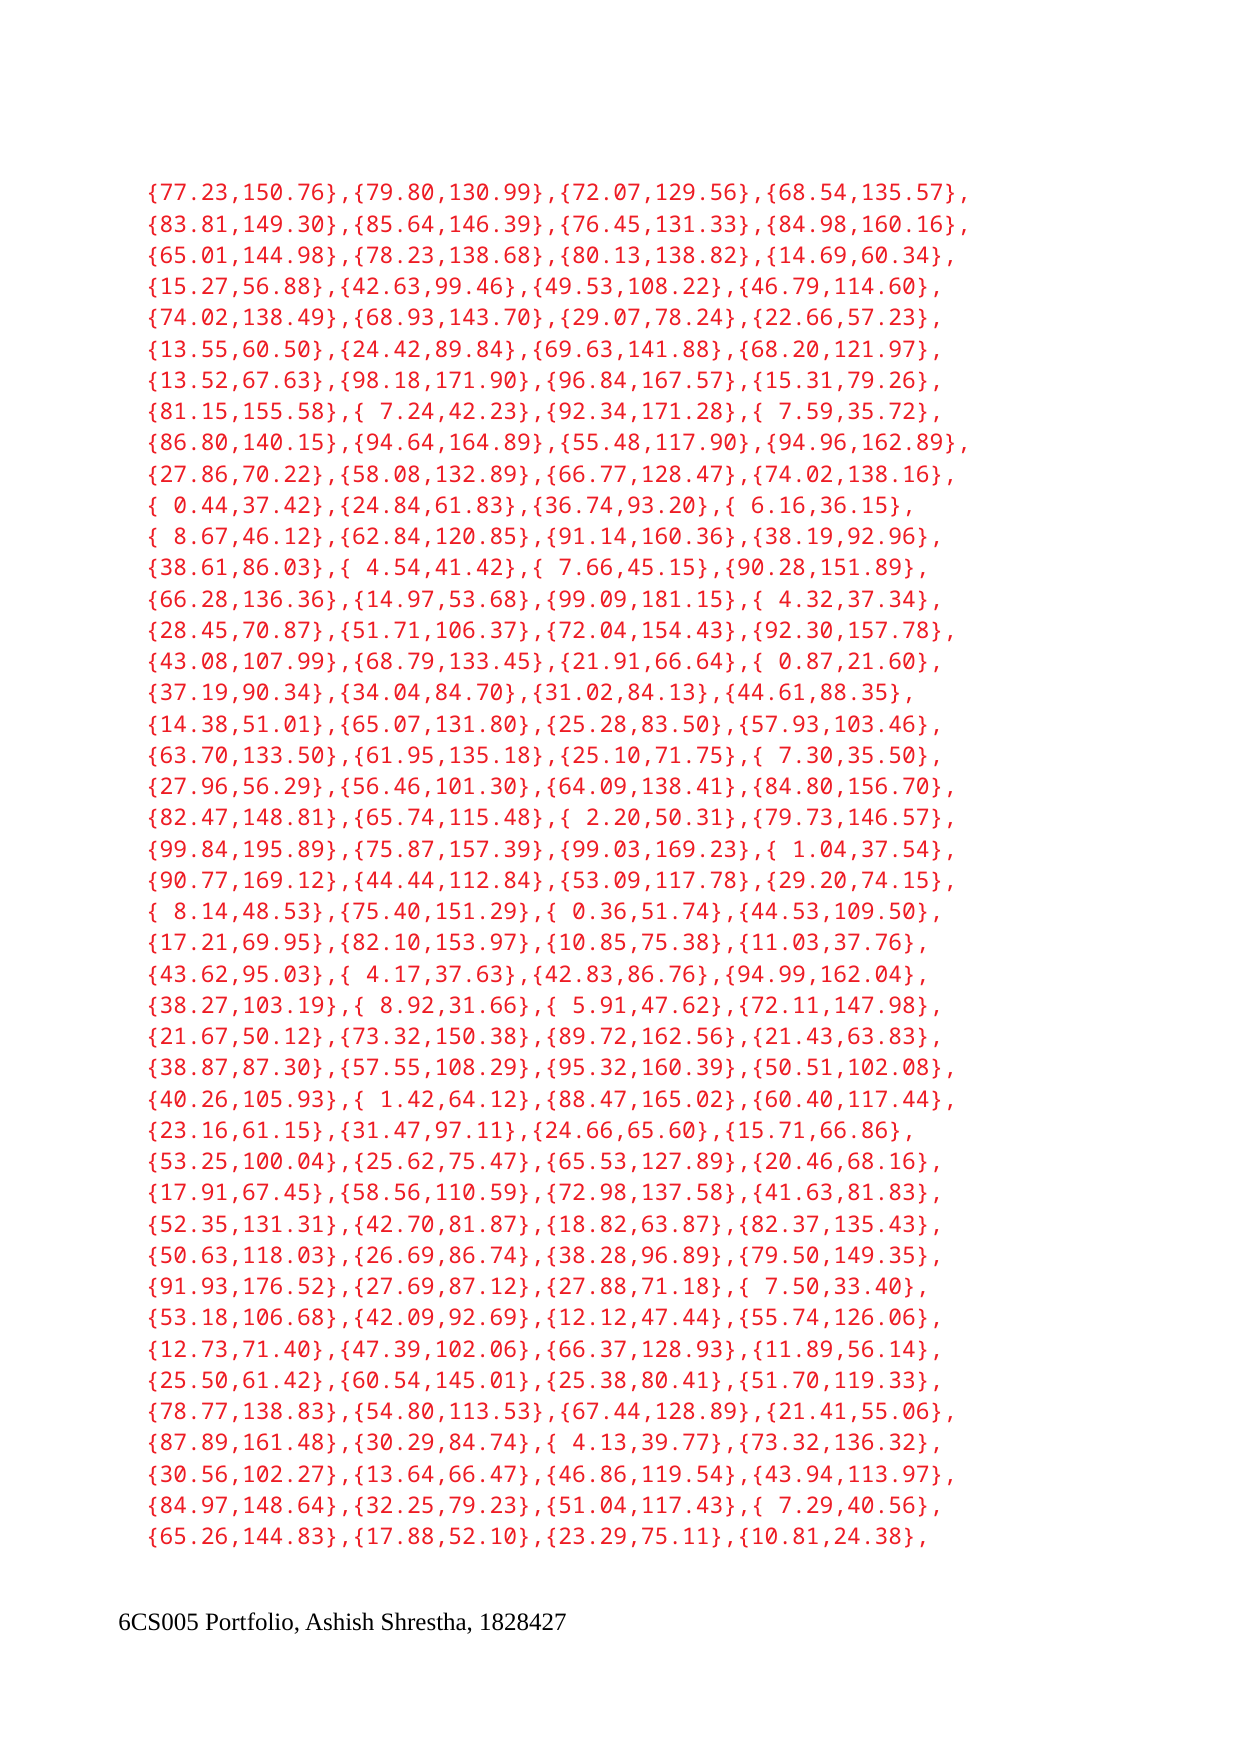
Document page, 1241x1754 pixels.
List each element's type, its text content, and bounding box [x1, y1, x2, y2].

text {38.61,86.03},{ 4.54,41.42},{ 7.66,45.15},{90.28,151.89}, [118, 551, 1122, 583]
text {78.77,138.83},{54.80,113.53},{67.44,128.89},{21.41,55.06}, [118, 1395, 1122, 1426]
text {13.55,60.50},{24.42,89.84},{69.63,141.88},{68.20,121.97}, [118, 333, 1122, 364]
text {77.23,150.76},{79.80,130.99},{72.07,129.56},{68.54,135.57}, [118, 176, 1122, 208]
text {91.93,176.52},{27.69,87.12},{27.88,71.18},{ 7.50,33.40}, [118, 1270, 1122, 1301]
text {87.89,161.48},{30.29,84.74},{ 4.13,39.77},{73.32,136.32}, [118, 1426, 1122, 1458]
text {38.27,103.19},{ 8.92,31.66},{ 5.91,47.62},{72.11,147.98}, [118, 989, 1122, 1020]
text {99.84,195.89},{75.87,157.39},{99.03,169.23},{ 1.04,37.54}, [118, 833, 1122, 864]
text { 8.14,48.53},{75.40,151.29},{ 0.36,51.74},{44.53,109.50}, [118, 895, 1122, 926]
text {23.16,61.15},{31.47,97.11},{24.66,65.60},{15.71,66.86}, [118, 1114, 1122, 1145]
text {15.27,56.88},{42.63,99.46},{49.53,108.22},{46.79,114.60}, [118, 270, 1122, 301]
text {65.26,144.83},{17.88,52.10},{23.29,75.11},{10.81,24.38}, [118, 1520, 1122, 1551]
text {43.08,107.99},{68.79,133.45},{21.91,66.64},{ 0.87,21.60}, [118, 645, 1122, 676]
text {25.50,61.42},{60.54,145.01},{25.38,80.41},{51.70,119.33}, [118, 1364, 1122, 1395]
text { 0.44,37.42},{24.84,61.83},{36.74,93.20},{ 6.16,36.15}, [118, 489, 1122, 520]
text {52.35,131.31},{42.70,81.87},{18.82,63.87},{82.37,135.43}, [118, 1208, 1122, 1239]
text {86.80,140.15},{94.64,164.89},{55.48,117.90},{94.96,162.89}, [118, 426, 1122, 458]
text {12.73,71.40},{47.39,102.06},{66.37,128.93},{11.89,56.14}, [118, 1333, 1122, 1364]
text { 8.67,46.12},{62.84,120.85},{91.14,160.36},{38.19,92.96}, [118, 520, 1122, 551]
text {81.15,155.58},{ 7.24,42.23},{92.34,171.28},{ 7.59,35.72}, [118, 395, 1122, 426]
text {27.96,56.29},{56.46,101.30},{64.09,138.41},{84.80,156.70}, [118, 770, 1122, 801]
text {50.63,118.03},{26.69,86.74},{38.28,96.89},{79.50,149.35}, [118, 1239, 1122, 1270]
text {84.97,148.64},{32.25,79.23},{51.04,117.43},{ 7.29,40.56}, [118, 1489, 1122, 1520]
text {53.18,106.68},{42.09,92.69},{12.12,47.44},{55.74,126.06}, [118, 1301, 1122, 1333]
text {17.21,69.95},{82.10,153.97},{10.85,75.38},{11.03,37.76}, [118, 926, 1122, 958]
text {63.70,133.50},{61.95,135.18},{25.10,71.75},{ 7.30,35.50}, [118, 739, 1122, 770]
text {27.86,70.22},{58.08,132.89},{66.77,128.47},{74.02,138.16}, [118, 458, 1122, 489]
text {14.38,51.01},{65.07,131.80},{25.28,83.50},{57.93,103.46}, [118, 708, 1122, 739]
text {17.91,67.45},{58.56,110.59},{72.98,137.58},{41.63,81.83}, [118, 1176, 1122, 1208]
text {13.52,67.63},{98.18,171.90},{96.84,167.57},{15.31,79.26}, [118, 364, 1122, 395]
text {43.62,95.03},{ 4.17,37.63},{42.83,86.76},{94.99,162.04}, [118, 958, 1122, 989]
text {53.25,100.04},{25.62,75.47},{65.53,127.89},{20.46,68.16}, [118, 1145, 1122, 1176]
text {65.01,144.98},{78.23,138.68},{80.13,138.82},{14.69,60.34}, [118, 239, 1122, 270]
text {40.26,105.93},{ 1.42,64.12},{88.47,165.02},{60.40,117.44}, [118, 1083, 1122, 1114]
text {38.87,87.30},{57.55,108.29},{95.32,160.39},{50.51,102.08}, [118, 1051, 1122, 1083]
text {83.81,149.30},{85.64,146.39},{76.45,131.33},{84.98,160.16}, [118, 208, 1122, 239]
text {66.28,136.36},{14.97,53.68},{99.09,181.15},{ 4.32,37.34}, [118, 583, 1122, 614]
text {90.77,169.12},{44.44,112.84},{53.09,117.78},{29.20,74.15}, [118, 864, 1122, 895]
text {21.67,50.12},{73.32,150.38},{89.72,162.56},{21.43,63.83}, [118, 1020, 1122, 1051]
text {28.45,70.87},{51.71,106.37},{72.04,154.43},{92.30,157.78}, [118, 614, 1122, 645]
text {74.02,138.49},{68.93,143.70},{29.07,78.24},{22.66,57.23}, [118, 301, 1122, 333]
text {30.56,102.27},{13.64,66.47},{46.86,119.54},{43.94,113.97}, [118, 1458, 1122, 1489]
text {37.19,90.34},{34.04,84.70},{31.02,84.13},{44.61,88.35}, [118, 676, 1122, 708]
text {82.47,148.81},{65.74,115.48},{ 2.20,50.31},{79.73,146.57}, [118, 801, 1122, 833]
